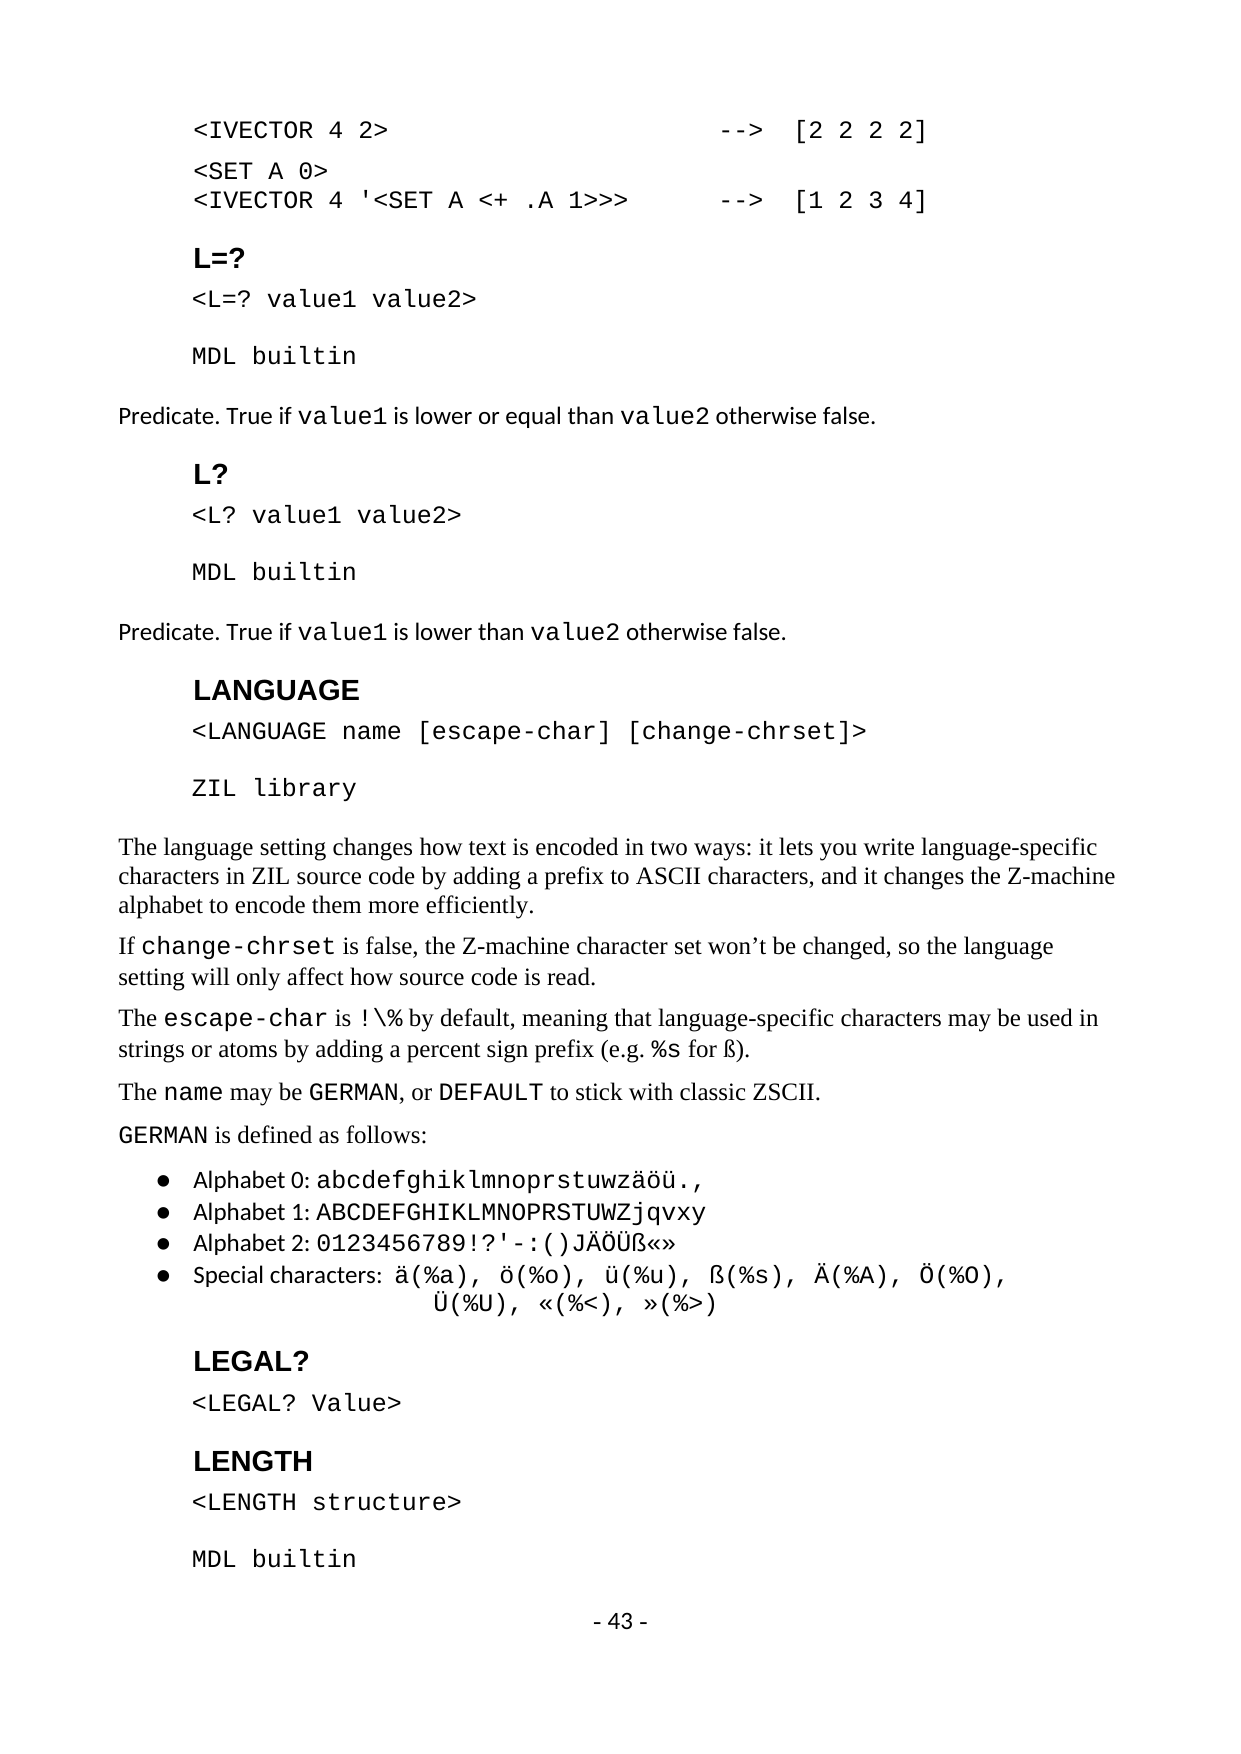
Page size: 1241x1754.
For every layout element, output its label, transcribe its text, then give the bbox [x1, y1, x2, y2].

list Special characters: ä(%a), ö(%o), ü(%u), ß(%s), Ä(%A), Ö(%O), Ü(%U), «(%<), »(%>) [156, 1259, 1122, 1319]
text The name may be GERMAN, or DEFAULT to stick with classic ZSCII. [118, 1077, 1122, 1108]
text ZIL library [192, 776, 1122, 804]
list Alphabet 1: ABCDEFGHIKLMNOPRSTUWZjqvxy [156, 1196, 1122, 1227]
text <LENGTH structure> [192, 1490, 1122, 1518]
list Alphabet 2: 0123456789!?'-:()JÄÖÜß«» [156, 1227, 1122, 1259]
text <LANGUAGE name [escape-char] [change-chrset]> [192, 719, 1122, 747]
text Predicate. True if value1 is lower or equal than value2 otherwise false. [118, 400, 1122, 432]
list Alphabet 0: abcdefghiklmnoprstuwzäöü., [156, 1164, 1122, 1196]
text MDL builtin [192, 1546, 1122, 1575]
text Predicate. True if value1 is lower than value2 otherwise false. [118, 616, 1122, 648]
text GERMAN is defined as follows: [118, 1121, 1122, 1151]
text <L? value1 value2> [192, 503, 1122, 531]
text The language setting changes how text is encoded in two ways: it lets you write language-specific characters in ZIL source code by adding a prefix to ASCII characters, and it changes the Z-machine alphabet to encode them more efficiently. [118, 832, 1122, 918]
subtitle L? [118, 457, 1122, 490]
text <SET A 0> <IVECTOR 4 '<SET A <+ .A 1>>> --> [1 2 3 4] [118, 159, 1122, 216]
text <L=? value1 value2> [192, 287, 1122, 315]
subtitle L=? [118, 241, 1122, 274]
subtitle LEGAL? [118, 1344, 1122, 1378]
subtitle LANGUAGE [118, 673, 1122, 706]
text If change-chrset is false, the Z-machine character set won’t be changed, so the language setting will only affect how source code is read. [118, 931, 1122, 991]
subtitle LENGTH [118, 1444, 1122, 1477]
text MDL builtin [192, 559, 1122, 588]
text <IVECTOR 4 2> --> [2 2 2 2] [118, 118, 1122, 146]
text <LEGAL? Value> [192, 1390, 1122, 1419]
text The escape-char is !\% by default, meaning that language-specific characters may be used in strings or atoms by adding a percent sign prefix (e.g. %s for ß). [118, 1003, 1122, 1065]
text MDL builtin [192, 343, 1122, 372]
